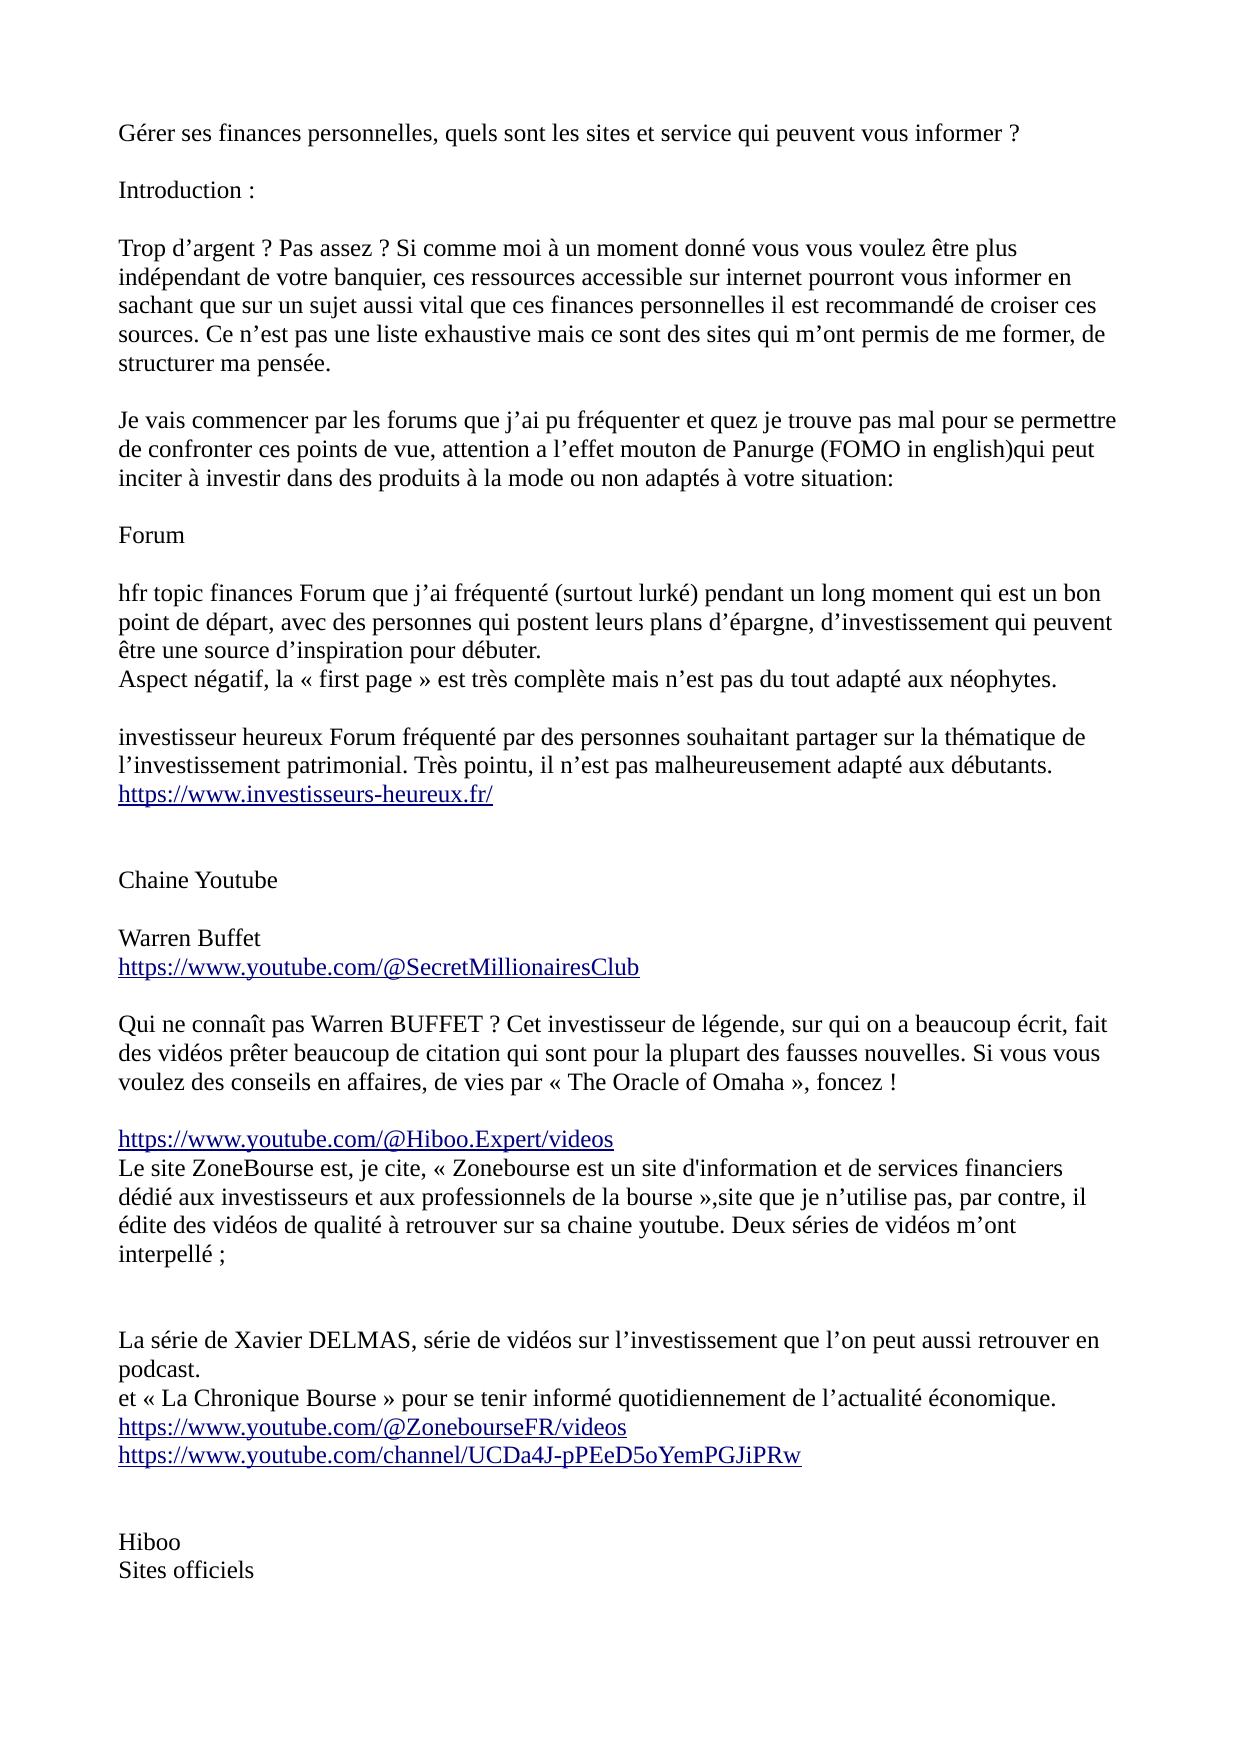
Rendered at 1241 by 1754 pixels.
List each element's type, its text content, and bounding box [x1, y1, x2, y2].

text Trop d’argent ? Pas assez ? Si comme moi à un moment donné vous vous voulez être plus indépendant de votre banquier, ces ressources accessible sur internet pourront vous informer en sachant que sur un sujet aussi vital que ces finances personnelles il est recommandé de croiser ces sources. Ce n’est pas une liste exhaustive mais ce sont des sites qui m’ont permis de me former, de structurer ma pensée. [118, 233, 1122, 377]
text et « La Chronique Bourse » pour se tenir informé quotidiennement de l’actualité économique. [118, 1383, 1122, 1412]
text Warren Buffet [118, 923, 1122, 952]
text https://www.youtube.com/@ZonebourseFR/videos [118, 1412, 1122, 1441]
text Aspect négatif, la « first page » est très complète mais n’est pas du tout adapté aux néophytes. [118, 664, 1122, 693]
text Hiboo [118, 1527, 1122, 1556]
text https://www.youtube.com/channel/UCDa4J-pPEeD5oYemPGJiPRw [118, 1441, 1122, 1469]
text Gérer ses finances personnelles, quels sont les sites et service qui peuvent vous informer ? [118, 118, 1122, 147]
text hfr topic finances Forum que j’ai fréquenté (surtout lurké) pendant un long moment qui est un bon point de départ, avec des personnes qui postent leurs plans d’épargne, d’investissement qui peuvent être une source d’inspiration pour débuter. [118, 578, 1122, 664]
text Je vais commencer par les forums que j’ai pu fréquenter et quez je trouve pas mal pour se permettre de confronter ces points de vue, attention a l’effet mouton de Panurge (FOMO in english)qui peut inciter à investir dans des produits à la mode ou non adaptés à votre situation: [118, 406, 1122, 492]
text https://www.youtube.com/@Hiboo.Expert/videos [118, 1124, 1122, 1153]
text https://www.youtube.com/@SecretMillionairesClub [118, 952, 1122, 981]
text La série de Xavier DELMAS, série de vidéos sur l’investissement que l’on peut aussi retrouver en podcast. [118, 1326, 1122, 1383]
text Le site ZoneBourse est, je cite, « Zonebourse est un site d'information et de services financiers dédié aux investisseurs et aux professionnels de la bourse »,site que je n’utilise pas, par contre, il édite des vidéos de qualité à retrouver sur sa chaine youtube. Deux séries de vidéos m’ont interpellé ; [118, 1153, 1122, 1268]
text Forum [118, 521, 1122, 549]
text investisseur heureux Forum fréquenté par des personnes souhaitant partager sur la thématique de l’investissement patrimonial. Très pointu, il n’est pas malheureusement adapté aux débutants. [118, 722, 1122, 779]
text Chaine Youtube [118, 866, 1122, 894]
text Qui ne connaît pas Warren BUFFET ? Cet investisseur de légende, sur qui on a beaucoup écrit, fait des vidéos prêter beaucoup de citation qui sont pour la plupart des fausses nouvelles. Si vous vous voulez des conseils en affaires, de vies par « The Oracle of Omaha », foncez ! [118, 1009, 1122, 1096]
text Introduction : [118, 176, 1122, 204]
text https://www.investisseurs-heureux.fr/ [118, 779, 1122, 808]
text Sites officiels [118, 1556, 1122, 1584]
